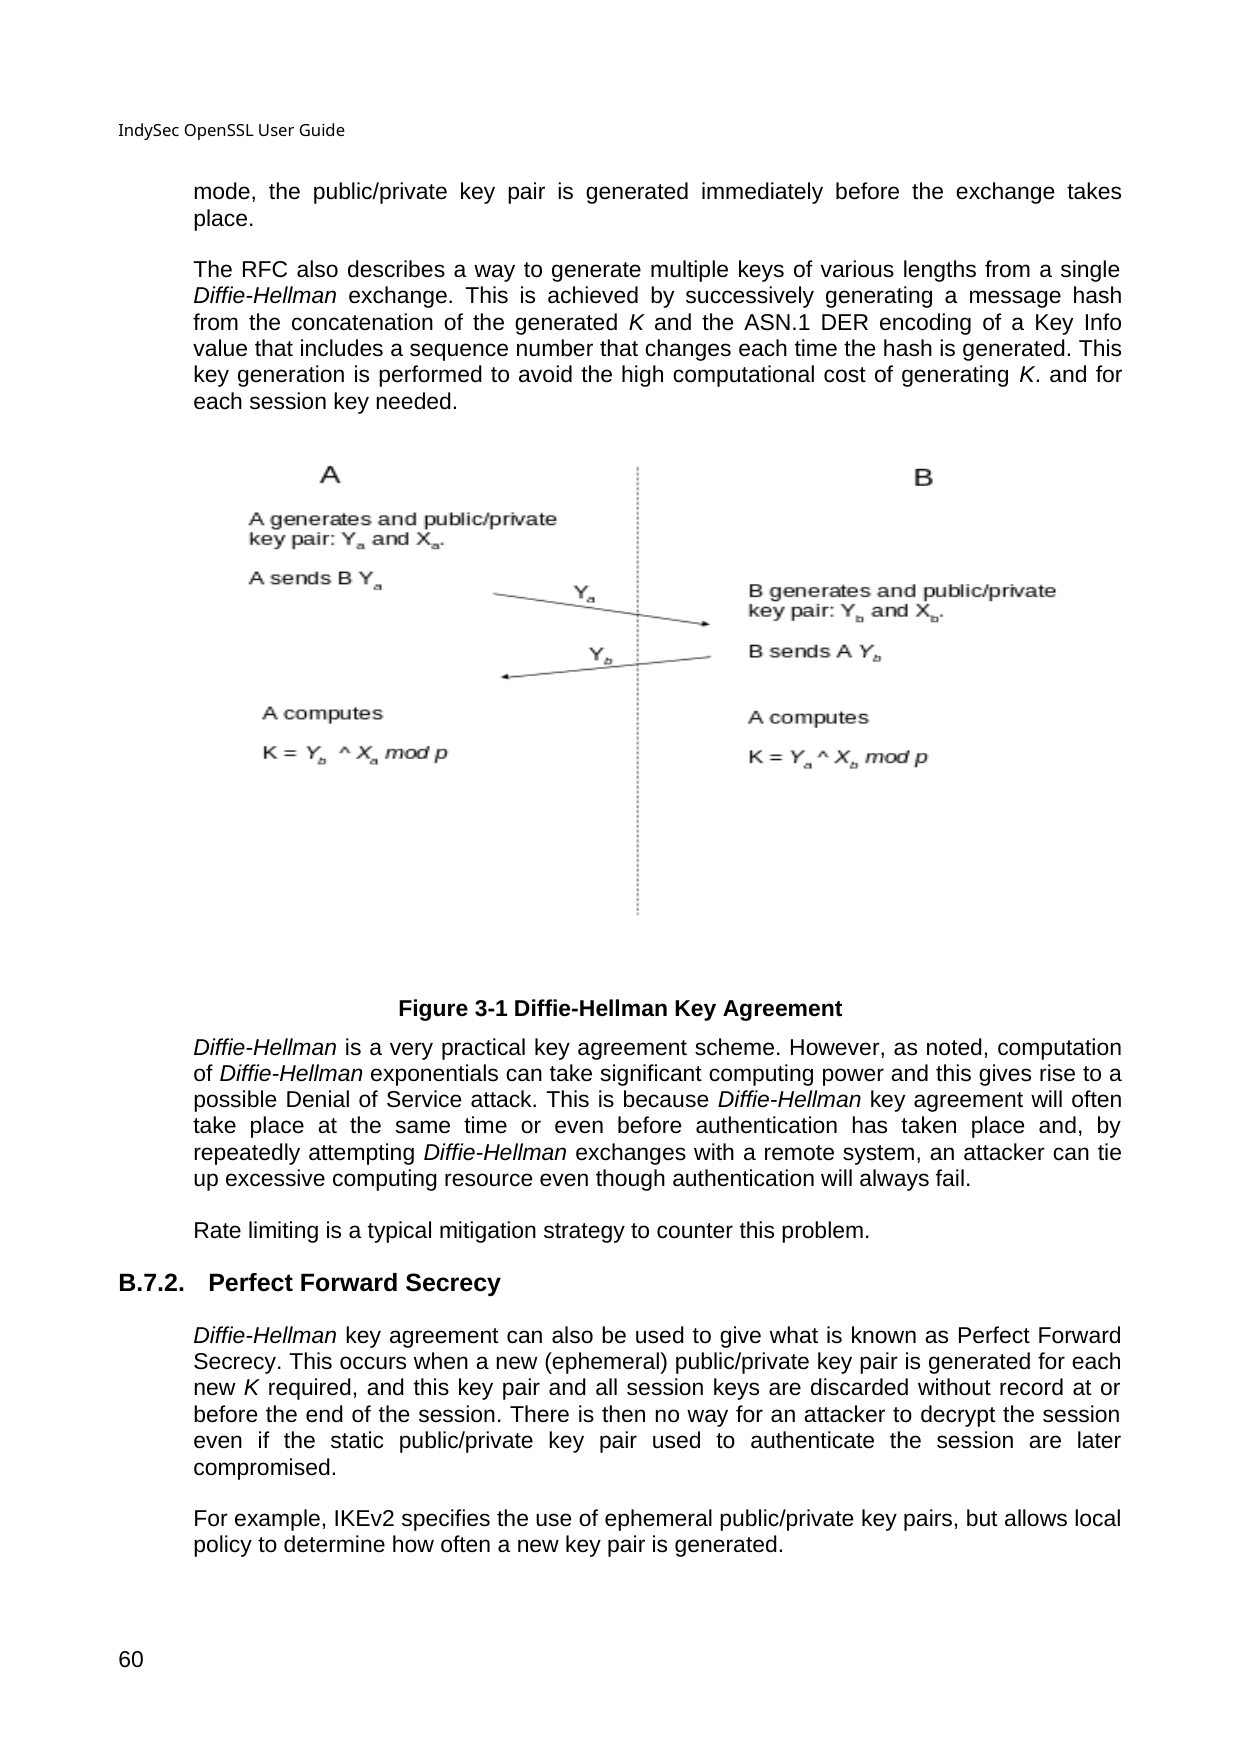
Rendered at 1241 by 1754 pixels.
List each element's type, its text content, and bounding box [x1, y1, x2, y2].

text The RFC also describes a way to generate multiple keys of various lengths from a single Diffie-Hellman exchange. This is achieved by successively generating a message hash from the concatenation of the generated K and the ASN.1 DER encoding of a Key Info value that includes a sequence number that changes each time the hash is generated. This key generation is performed to avoid the high computational cost of generating K. and for each session key needed. [193, 256, 1122, 414]
text Diffie-Hellman is a very practical key agreement scheme. However, as noted, computation of Diffie-Hellman exponentials can take significant computing power and this gives rise to a possible Denial of Service attack. This is because Diffie-Hellman key agreement will often take place at the same time or even before authentication has taken place and, by repeatedly attempting Diffie-Hellman exchanges with a remote system, an attacker can tie up excessive computing resource even though authentication will always fail. [193, 1033, 1122, 1192]
text mode, the public/private key pair is generated immediately before the exchange takes place. [193, 178, 1122, 231]
text Diffie-Hellman key agreement can also be used to give what is known as Perfect Forward Secrecy. This occurs when a new (ephemeral) public/private key pair is generated for each new K required, and this key pair and all session keys are discarded without record at or before the end of the session. There is then no way for an attacker to decrypt the session even if the static public/private key pair used to authenticate the session are later compromised. [193, 1322, 1122, 1480]
text For example, IKEv2 specifies the use of ephemeral public/private key pairs, but allows local policy to determine how often a new key pair is generated. [193, 1505, 1122, 1557]
text Rate limiting is a typical mitigation strategy to counter this problem. [193, 1217, 1122, 1243]
text Figure 3‑1 Diffie-Hellman Key Agreement [118, 994, 1122, 1021]
subtitle Perfect Forward Secrecy [118, 1268, 1122, 1297]
